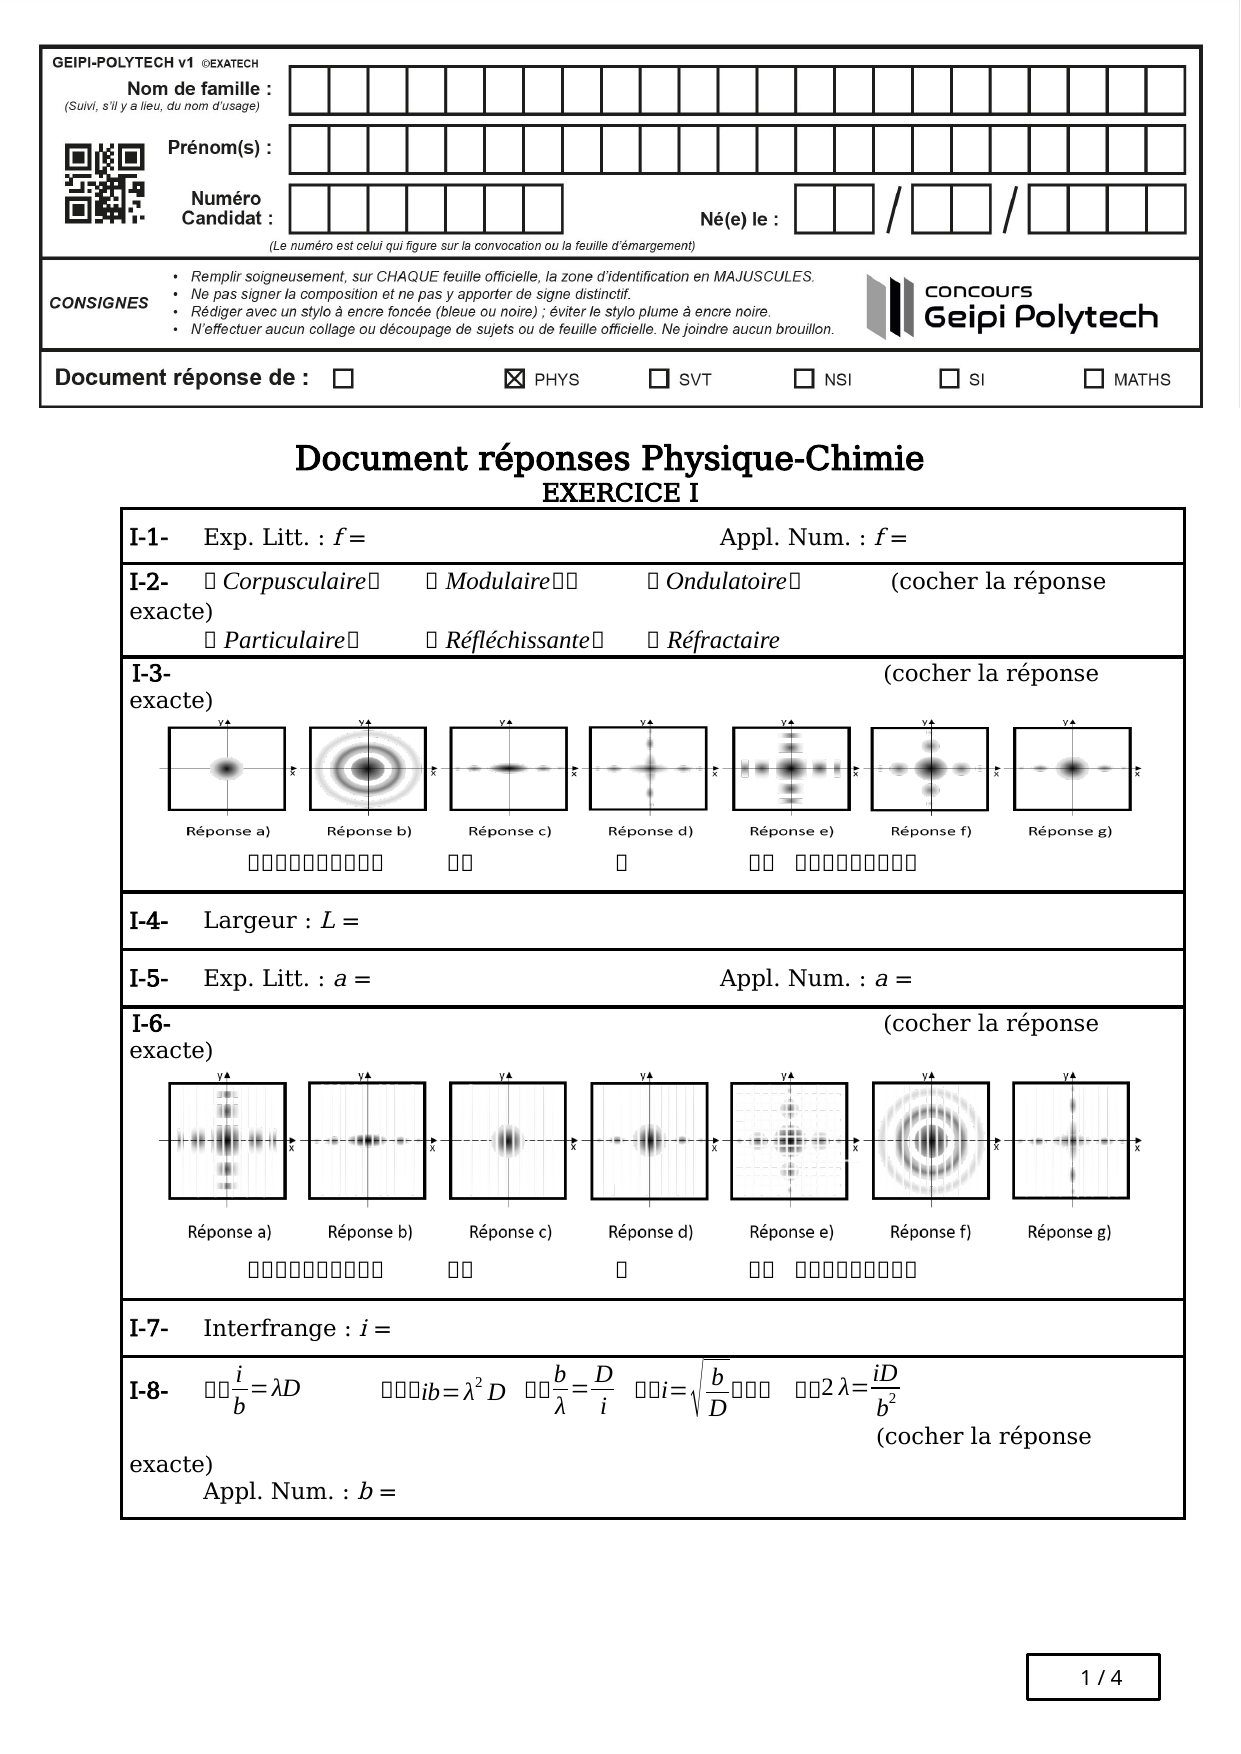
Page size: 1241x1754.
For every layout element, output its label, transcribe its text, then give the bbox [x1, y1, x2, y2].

table_cell I-7- Interfrange : i = [123, 1301, 1183, 1354]
table_cell I-5- Exp. Litt. : a = Appl. Num. : a = [123, 951, 1183, 1005]
picture [0, 0, 1240, 408]
table_cell I-2-       (cocher la réponse exacte)      [123, 565, 1183, 655]
text EXERCICE I [118, 477, 1122, 507]
picture [159, 713, 1148, 847]
table_cell I-4- Largeur : L = [123, 894, 1183, 948]
table_header I-1- Exp. Litt. : f = Appl. Num. : f = [123, 510, 1183, 562]
picture [158, 1063, 1148, 1254]
table_cell I-6- (cocher la réponse exacte)      [123, 1009, 1183, 1298]
table_cell I-3- (cocher la réponse exacte)      [123, 659, 1183, 890]
text Document réponses Physique-Chimie [118, 437, 1122, 477]
table_cell I-8-      (cocher la réponse exacte) Appl. Num. : b = [123, 1358, 1183, 1517]
